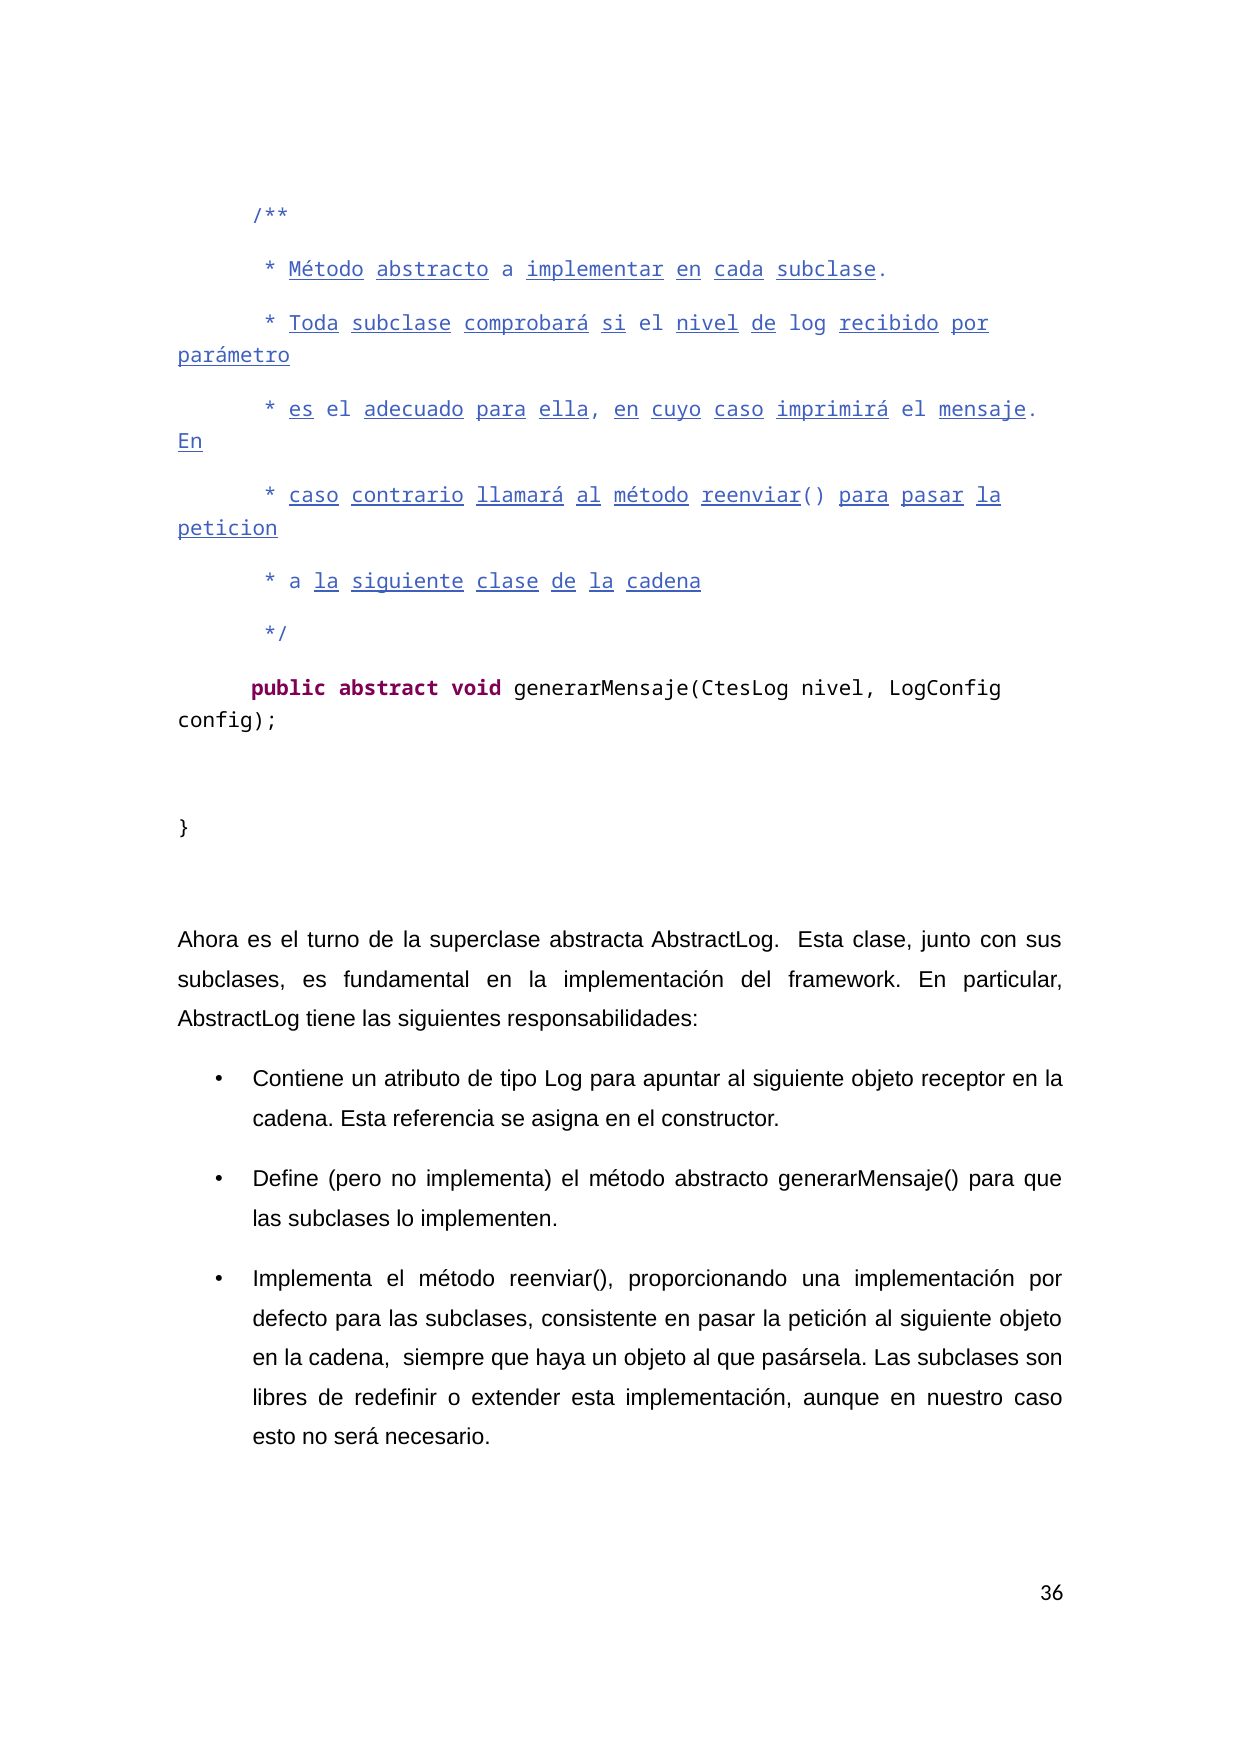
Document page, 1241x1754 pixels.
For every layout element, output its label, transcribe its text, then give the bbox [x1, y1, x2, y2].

text * a la siguiente clase de la cadena [177, 566, 1063, 594]
text */ [177, 619, 1063, 648]
text Ahora es el turno de la superclase abstracta AbstractLog. Esta clase, junto con sus subclases, es fundamental en la implementación del framework. En particular, AbstractLog tiene las siguientes responsabilidades: [177, 926, 1063, 1031]
text * caso contrario llamará al método reenviar() para pasar la peticion [177, 480, 1063, 541]
text } [177, 812, 1063, 841]
text * Toda subclase comprobará si el nivel de log recibido por parámetro [177, 308, 1063, 369]
text * Método abstracto a implementar en cada subclase. [177, 254, 1063, 283]
list Contiene un atributo de tipo Log para apuntar al siguiente objeto receptor en la cadena. Esta referencia se asigna en el constructor. [215, 1065, 1063, 1131]
text public abstract void generarMensaje(CtesLog nivel, LogConfig config); [177, 673, 1063, 734]
list Define (pero no implementa) el método abstracto generarMensaje() para que las subclases lo implementen. [215, 1165, 1063, 1231]
list Implementa el método reenviar(), proporcionando una implementación por defecto para las subclases, consistente en pasar la petición al siguiente objeto en la cadena, siempre que haya un objeto al que pasársela. Las subclases son libres de redefinir o extender esta implementación, aunque en nuestro caso esto no será necesario. [215, 1265, 1063, 1449]
text * es el adecuado para ella, en cuyo caso imprimirá el mensaje. En [177, 394, 1063, 455]
text /** [177, 201, 1063, 229]
